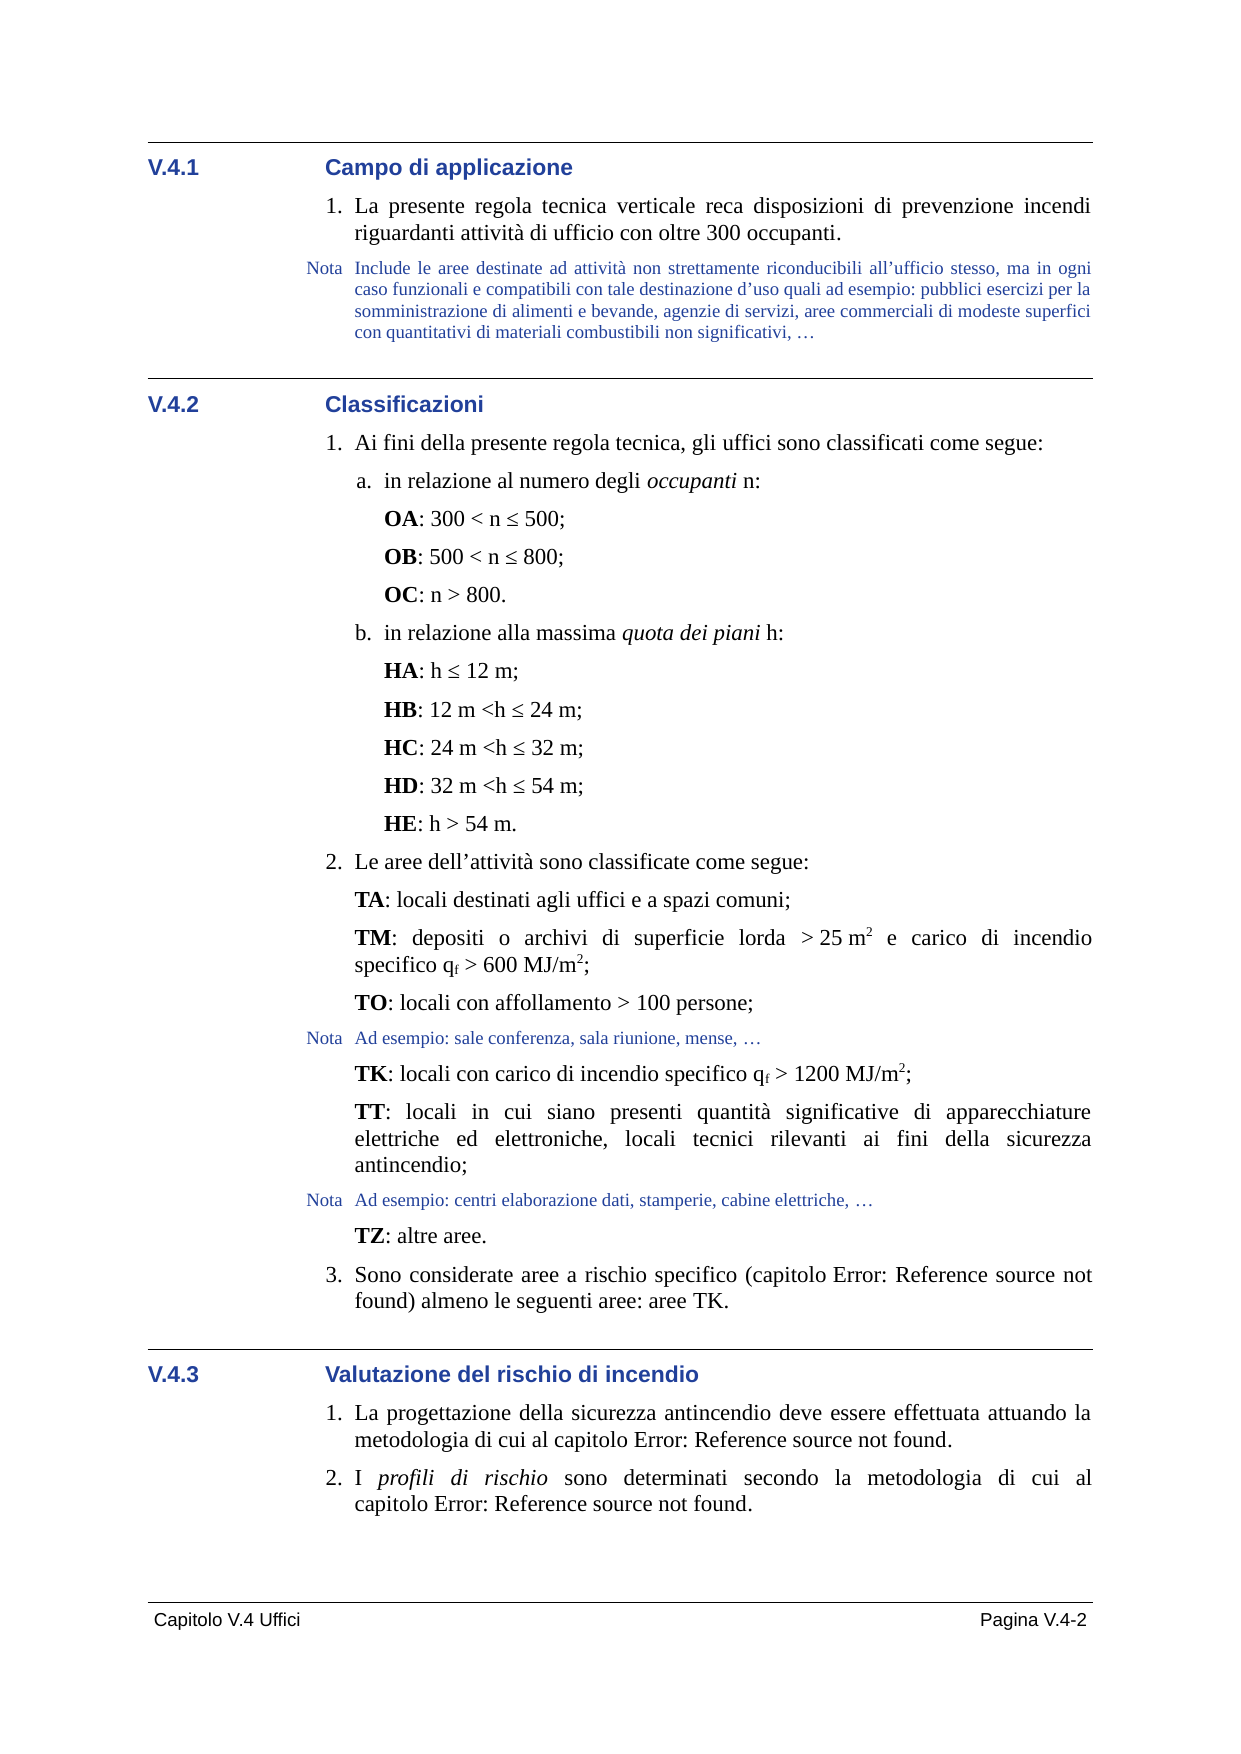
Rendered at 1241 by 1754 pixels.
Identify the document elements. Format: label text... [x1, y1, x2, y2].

subtitle Campo di applicazione [148, 143, 1093, 180]
list Ad esempio: sale conferenza, sala riunione, mense, … [342, 1027, 1093, 1048]
list Sono considerate aree a rischio specifico (capitolo Error: Reference source not found) almeno le seguenti aree: aree TK. [342, 1261, 1093, 1313]
list Ai fini della presente regola tecnica, gli uffici sono classificati come segue: [342, 429, 1093, 455]
subtitle Valutazione del rischio di incendio [148, 1350, 1093, 1387]
list HD: 32 m <h ≤ 54 m; [372, 772, 1093, 798]
list OB: 500 < n ≤ 800; [372, 543, 1093, 569]
subtitle Classificazioni [148, 379, 1093, 417]
list HA: h ≤ 12 m; [372, 657, 1093, 684]
list TA: locali destinati agli uffici e a spazi comuni; [342, 886, 1093, 913]
list Ad esempio: centri elaborazione dati, stamperie, cabine elettriche, … [342, 1189, 1093, 1211]
list OC: n > 800. [372, 581, 1093, 608]
list TT: locali in cui siano presenti quantità significative di apparecchiature elettriche ed elettroniche, locali tecnici rilevanti ai fini della sicurezza antincendio; [342, 1098, 1093, 1177]
list La progettazione della sicurezza antincendio deve essere effettuata attuando la metodologia di cui al capitolo Error: Reference source not found. [342, 1399, 1093, 1452]
list La presente regola tecnica verticale reca disposizioni di prevenzione incendi riguardanti attività di ufficio con oltre 300 occupanti. [342, 192, 1093, 245]
list Include le aree destinate ad attività non strettamente riconducibili all’ufficio stesso, ma in ogni caso funzionali e compatibili con tale destinazione d’uso quali ad esempio: pubblici esercizi per la somministrazione di alimenti e bevande, agenzie di servizi, aree commerciali di modeste superfici con quantitativi di materiali combustibili non significativi, … [342, 257, 1093, 343]
list TO: locali con affollamento > 100 persone; [342, 989, 1093, 1015]
list I profili di rischio sono determinati secondo la metodologia di cui al capitolo Error: Reference source not found. [342, 1464, 1093, 1516]
list HE: h > 54 m. [372, 810, 1093, 836]
list OA: 300 < n ≤ 500; [372, 505, 1093, 531]
list Le aree dell’attività sono classificate come segue: [342, 848, 1093, 874]
list in relazione alla massima quota dei piani h: [372, 619, 1093, 646]
list TZ: altre aree. [342, 1223, 1093, 1249]
list TM: depositi o archivi di superficie lorda > 25 m2 e carico di incendio specifico qf > 600 MJ/m2; [342, 924, 1093, 977]
list TK: locali con carico di incendio specifico qf > 1200 MJ/m2; [342, 1060, 1093, 1087]
list HB: 12 m <h ≤ 24 m; [372, 696, 1093, 722]
list HC: 24 m <h ≤ 32 m; [372, 734, 1093, 760]
list in relazione al numero degli occupanti n: [372, 467, 1093, 493]
